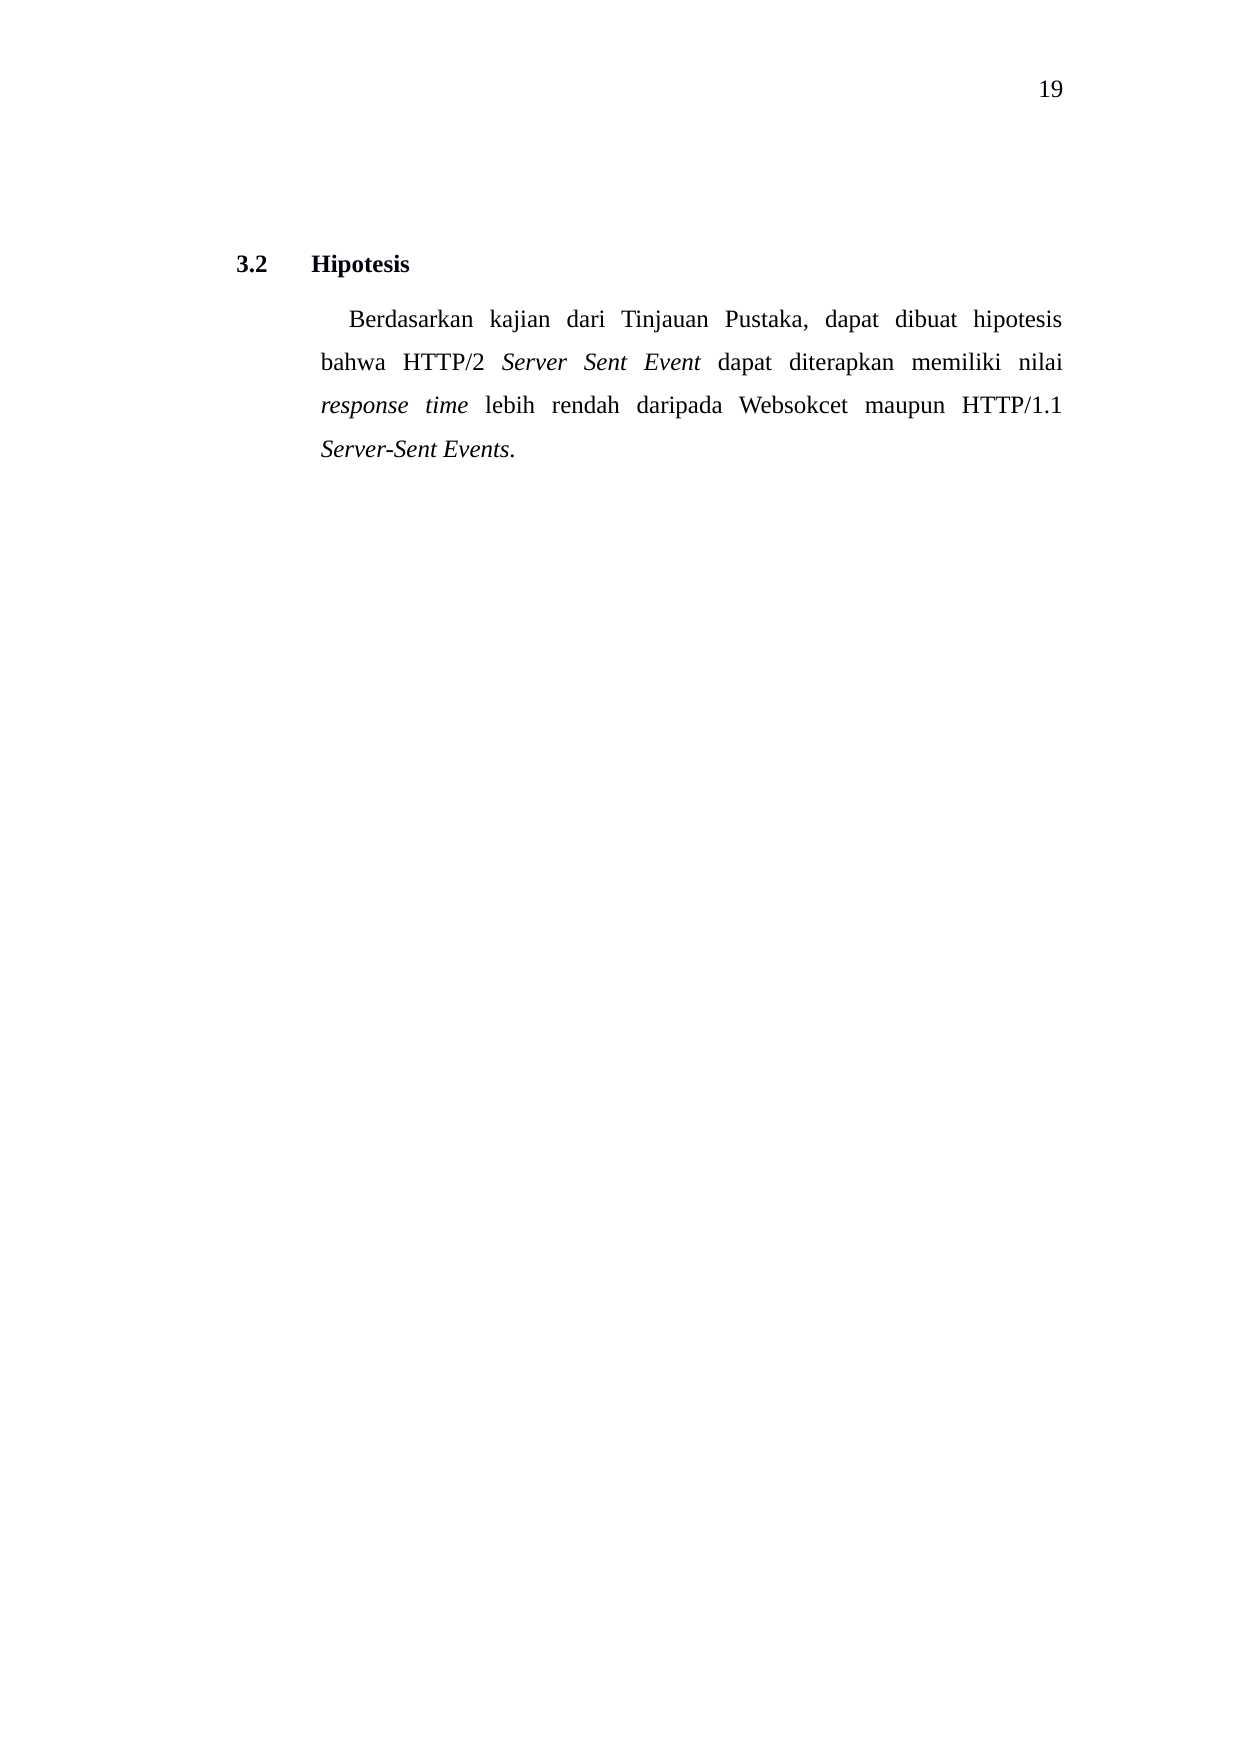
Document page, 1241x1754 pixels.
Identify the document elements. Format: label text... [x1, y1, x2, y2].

text Berdasarkan kajian dari Tinjauan Pustaka, dapat dibuat hipotesis bahwa HTTP/2 Server Sent Event dapat diterapkan memiliki nilai response time lebih rendah daripada Websokcet maupun HTTP/1.1 Server-Sent Events. [321, 304, 1063, 462]
subtitle 3.2 Hipotesis [236, 249, 1063, 277]
